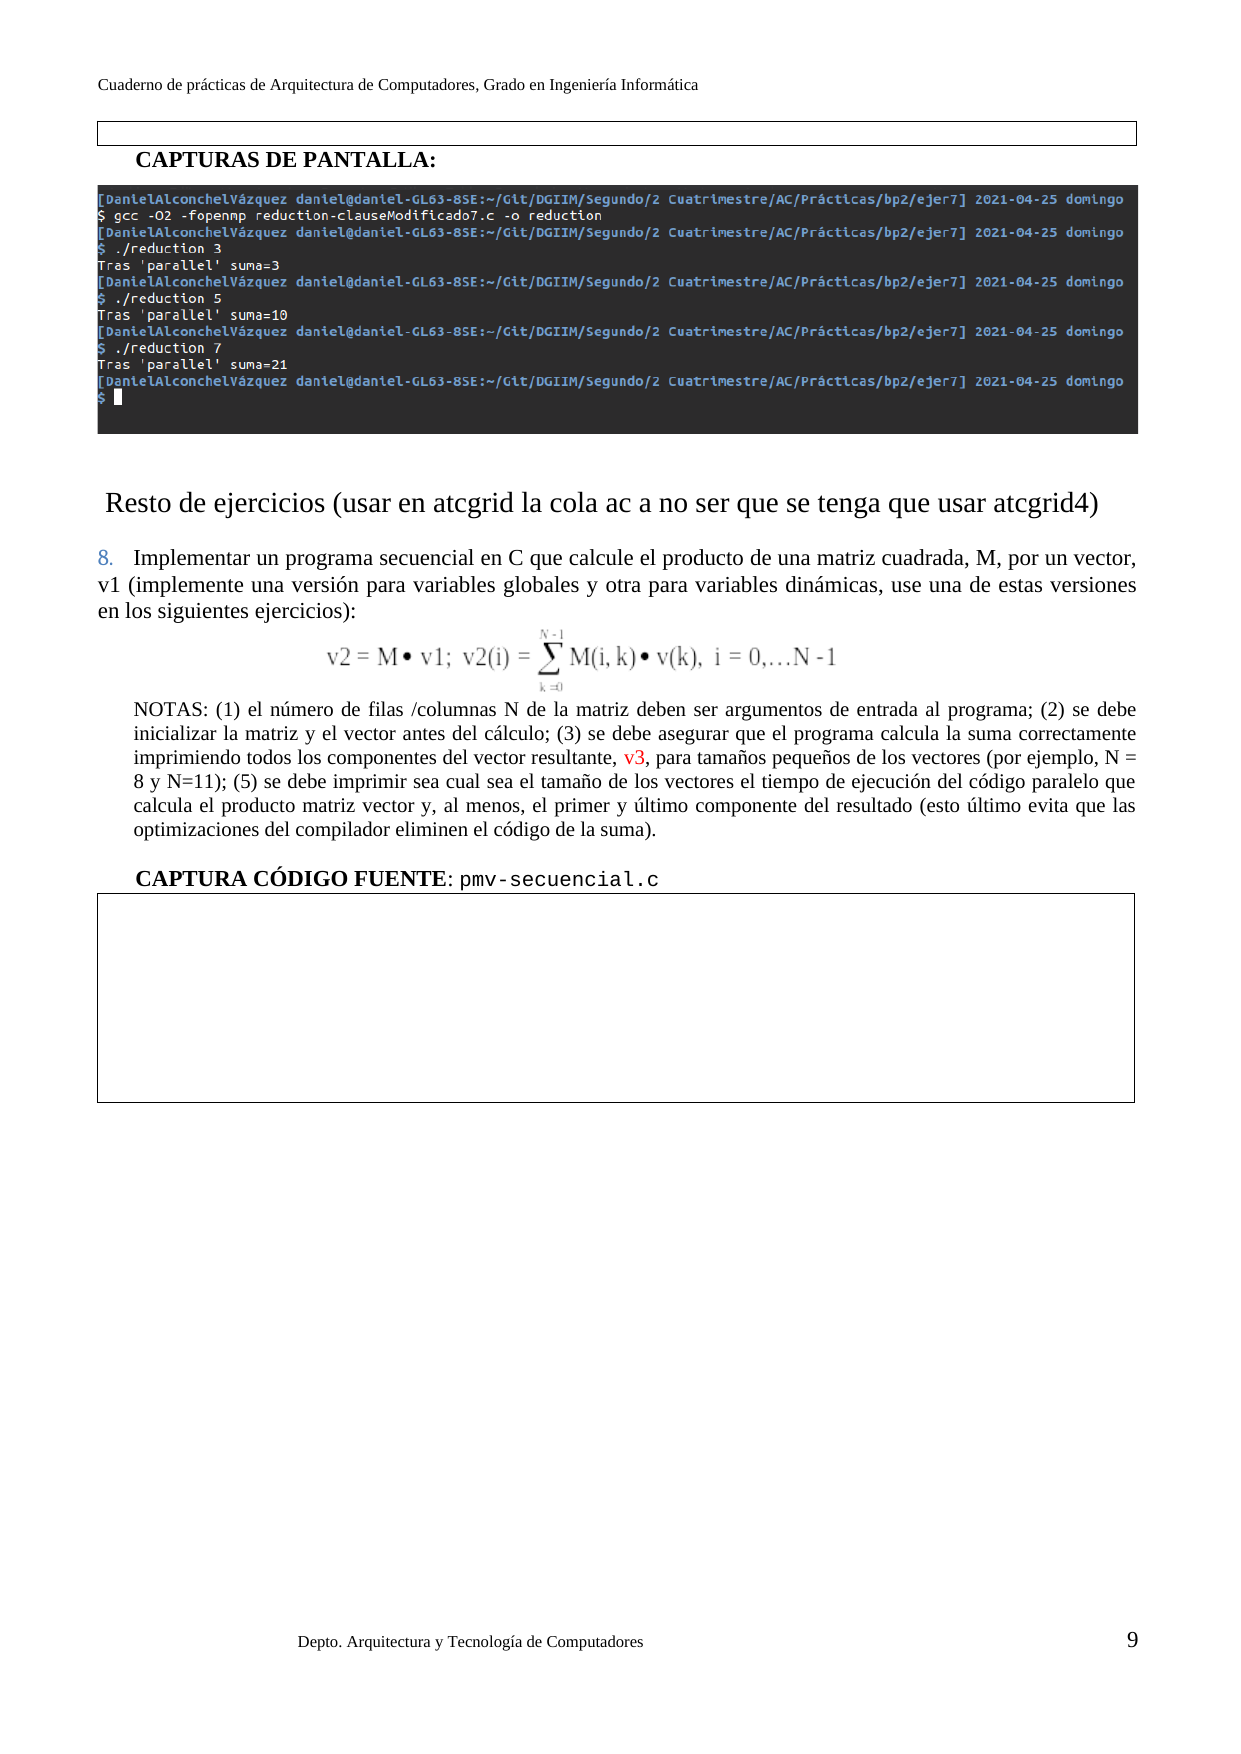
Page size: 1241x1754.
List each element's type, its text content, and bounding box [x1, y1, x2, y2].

picture [97, 185, 1139, 434]
list Implementar un programa secuencial en C que calcule el producto de una matriz cuadrada, M, por un vector, v1 (implemente una versión para variables globales y otra para variables dinámicas, use una de estas versiones en los siguientes ejercicios): [98, 544, 1138, 624]
text NOTAS: (1) el número de filas /columnas N de la matriz deben ser argumentos de entrada al programa; (2) se debe inicializar la matriz y el vector antes del cálculo; (3) se debe asegurar que el programa calcula la suma correctamente imprimiendo todos los componentes del vector resultante, v3, para tamaños pequeños de los vectores (por ejemplo, N = 8 y N=11); (5) se debe imprimir sea cual sea el tamaño de los vectores el tiempo de ejecución del código paralelo que calcula el producto matriz vector y, al menos, el primer y último componente del resultado (esto último evita que las optimizaciones del compilador eliminen el código de la suma). [133, 697, 1138, 841]
text CAPTURA CÓDIGO FUENTE: pmv-secuencial.c [135, 866, 1138, 893]
table_header [98, 894, 1134, 1102]
text CAPTURAS DE PANTALLA: [135, 146, 1138, 173]
subtitle Resto de ejercicios (usar en atcgrid la cola ac a no ser que se tenga que usar atcgrid4) [98, 485, 1138, 519]
table_header [98, 122, 1136, 145]
